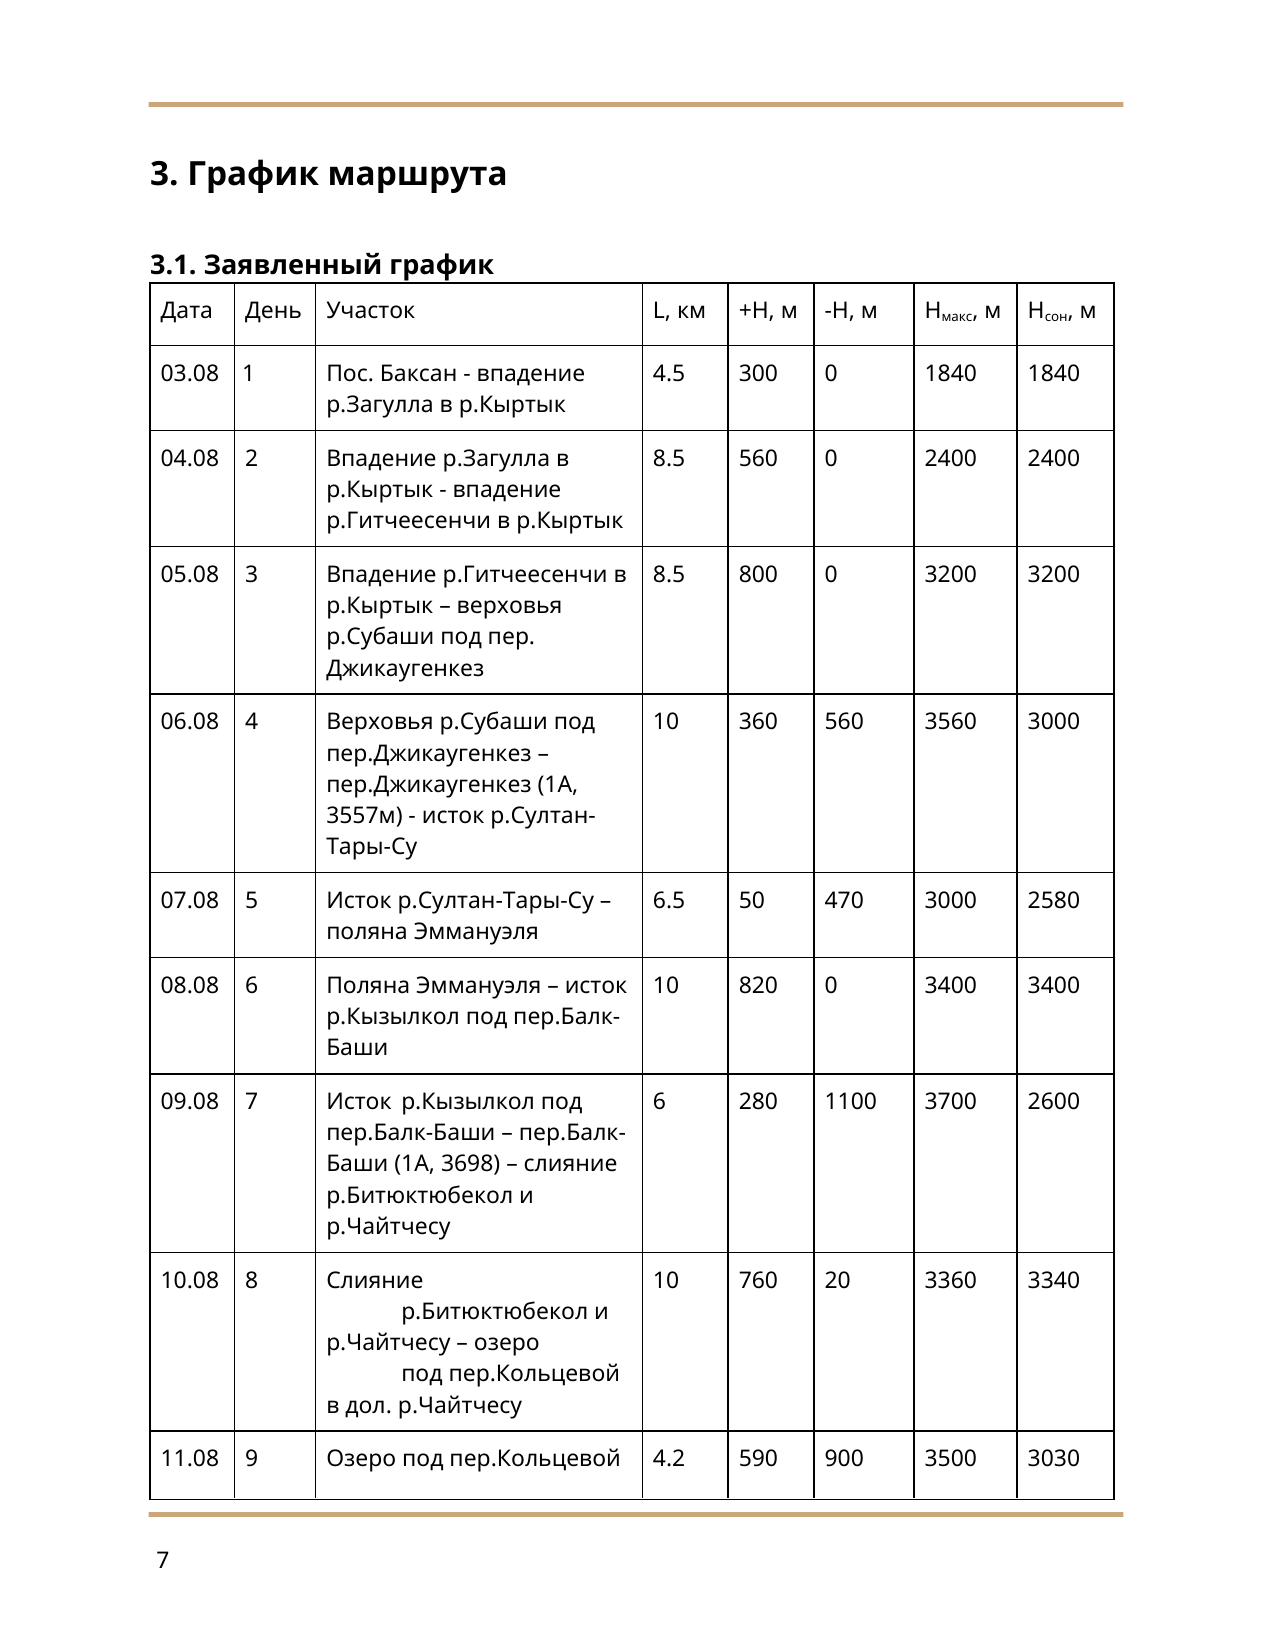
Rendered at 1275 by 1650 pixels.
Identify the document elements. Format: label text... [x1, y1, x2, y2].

table_cell Пос. Баксан - впадение р.Загулла в р.Кыртык [316, 346, 642, 430]
table_cell Исток р.Кызылкол под пер.Балк-Баши – пер.Балк-Баши (1А, 3698) – слияние р.Битюктюбекол и р.Чайтчесу [316, 1075, 642, 1252]
table_cell 9 [235, 1432, 315, 1498]
table_cell 6.5 [643, 873, 727, 957]
table_cell 2600 [1018, 1075, 1113, 1252]
table_cell 3500 [915, 1432, 1016, 1498]
table_cell 3360 [915, 1253, 1016, 1430]
table_cell 0 [815, 346, 913, 430]
table_cell 2 [235, 431, 315, 546]
table_cell 2400 [1018, 431, 1113, 546]
table_cell 300 [729, 346, 813, 430]
table_cell 1100 [815, 1075, 913, 1252]
table_cell 3700 [915, 1075, 1016, 1252]
table_cell 8 [235, 1253, 315, 1430]
table_cell 280 [729, 1075, 813, 1252]
table_cell 09.08 [151, 1075, 234, 1252]
table_cell 1 [235, 346, 315, 430]
table_cell 1840 [1018, 346, 1113, 430]
table_cell 560 [729, 431, 813, 546]
table_header -H, м [815, 284, 913, 345]
table_cell 11.08 [151, 1432, 234, 1498]
table_cell 10.08 [151, 1253, 234, 1430]
table_cell 10 [643, 958, 727, 1073]
table_cell 3400 [915, 958, 1016, 1073]
table_cell 0 [815, 958, 913, 1073]
table_cell 04.08 [151, 431, 234, 546]
table_cell 4 [235, 695, 315, 872]
table_header Hсон, м [1018, 284, 1113, 345]
picture [148, 1512, 1124, 1517]
table_header +H, м [729, 284, 813, 345]
table_cell 8.5 [643, 547, 727, 693]
table_cell 470 [815, 873, 913, 957]
table_cell 760 [729, 1253, 813, 1430]
table_cell Исток р.Султан-Тары-Су – поляна Эммануэля [316, 873, 642, 957]
table_cell 2580 [1018, 873, 1113, 957]
table_cell 08.08 [151, 958, 234, 1073]
table_cell Впадение р.Загулла в р.Кыртык - впадение р.Гитчеесенчи в р.Кыртык [316, 431, 642, 546]
table_cell Озеро под пер.Кольцевой [316, 1432, 642, 1498]
table_cell Верховья р.Субаши под пер.Джикаугенкез – пер.Джикаугенкез (1А, 3557м) - исток р.Султан-Тары-Су [316, 695, 642, 872]
table_cell 800 [729, 547, 813, 693]
table_cell 3200 [1018, 547, 1113, 693]
table_cell 50 [729, 873, 813, 957]
table_cell 5 [235, 873, 315, 957]
table_cell 20 [815, 1253, 913, 1430]
table_cell 06.08 [151, 695, 234, 872]
table_header День [235, 284, 315, 345]
table_cell 07.08 [151, 873, 234, 957]
table_cell 360 [729, 695, 813, 872]
table_cell 3340 [1018, 1253, 1113, 1430]
table_cell Впадение р.Гитчеесенчи в р.Кыртык – верховья р.Субаши под пер. Джикаугенкез [316, 547, 642, 693]
table_cell 05.08 [151, 547, 234, 693]
table_header Участок [316, 284, 642, 345]
table_cell 4.2 [643, 1432, 727, 1498]
table_cell 4.5 [643, 346, 727, 430]
table_cell 900 [815, 1432, 913, 1498]
table_cell 3030 [1018, 1432, 1113, 1498]
table_header Hмакс, м [915, 284, 1016, 345]
table_cell 1840 [915, 346, 1016, 430]
table_cell 590 [729, 1432, 813, 1498]
table_cell 10 [643, 1253, 727, 1430]
table_cell Поляна Эммануэля – исток р.Кызылкол под пер.Балк-Баши [316, 958, 642, 1073]
table_cell 3000 [915, 873, 1016, 957]
picture [148, 102, 1124, 107]
table_cell 3 [235, 547, 315, 693]
table_header Дата [151, 284, 234, 345]
table_cell 3560 [915, 695, 1016, 872]
table_header L, км [643, 284, 727, 345]
table_cell Слияние р.Битюктюбекол и р.Чайтчесу – озеро под пер.Кольцевой в дол. р.Чайтчесу [316, 1253, 642, 1430]
table_cell 0 [815, 547, 913, 693]
table_cell 820 [729, 958, 813, 1073]
table_cell 0 [815, 431, 913, 546]
table_cell 03.08 [151, 346, 234, 430]
table_cell 10 [643, 695, 727, 872]
table_cell 3400 [1018, 958, 1113, 1073]
table_cell 6 [643, 1075, 727, 1252]
table_cell 6 [235, 958, 315, 1073]
table_cell 2400 [915, 431, 1016, 546]
subtitle 3.1. Заявленный график [150, 245, 939, 282]
subtitle 3. График маршрута [150, 150, 1125, 195]
table_cell 3200 [915, 547, 1016, 693]
table_cell 560 [815, 695, 913, 872]
table_cell 7 [235, 1075, 315, 1252]
table_cell 3000 [1018, 695, 1113, 872]
table_cell 8.5 [643, 431, 727, 546]
